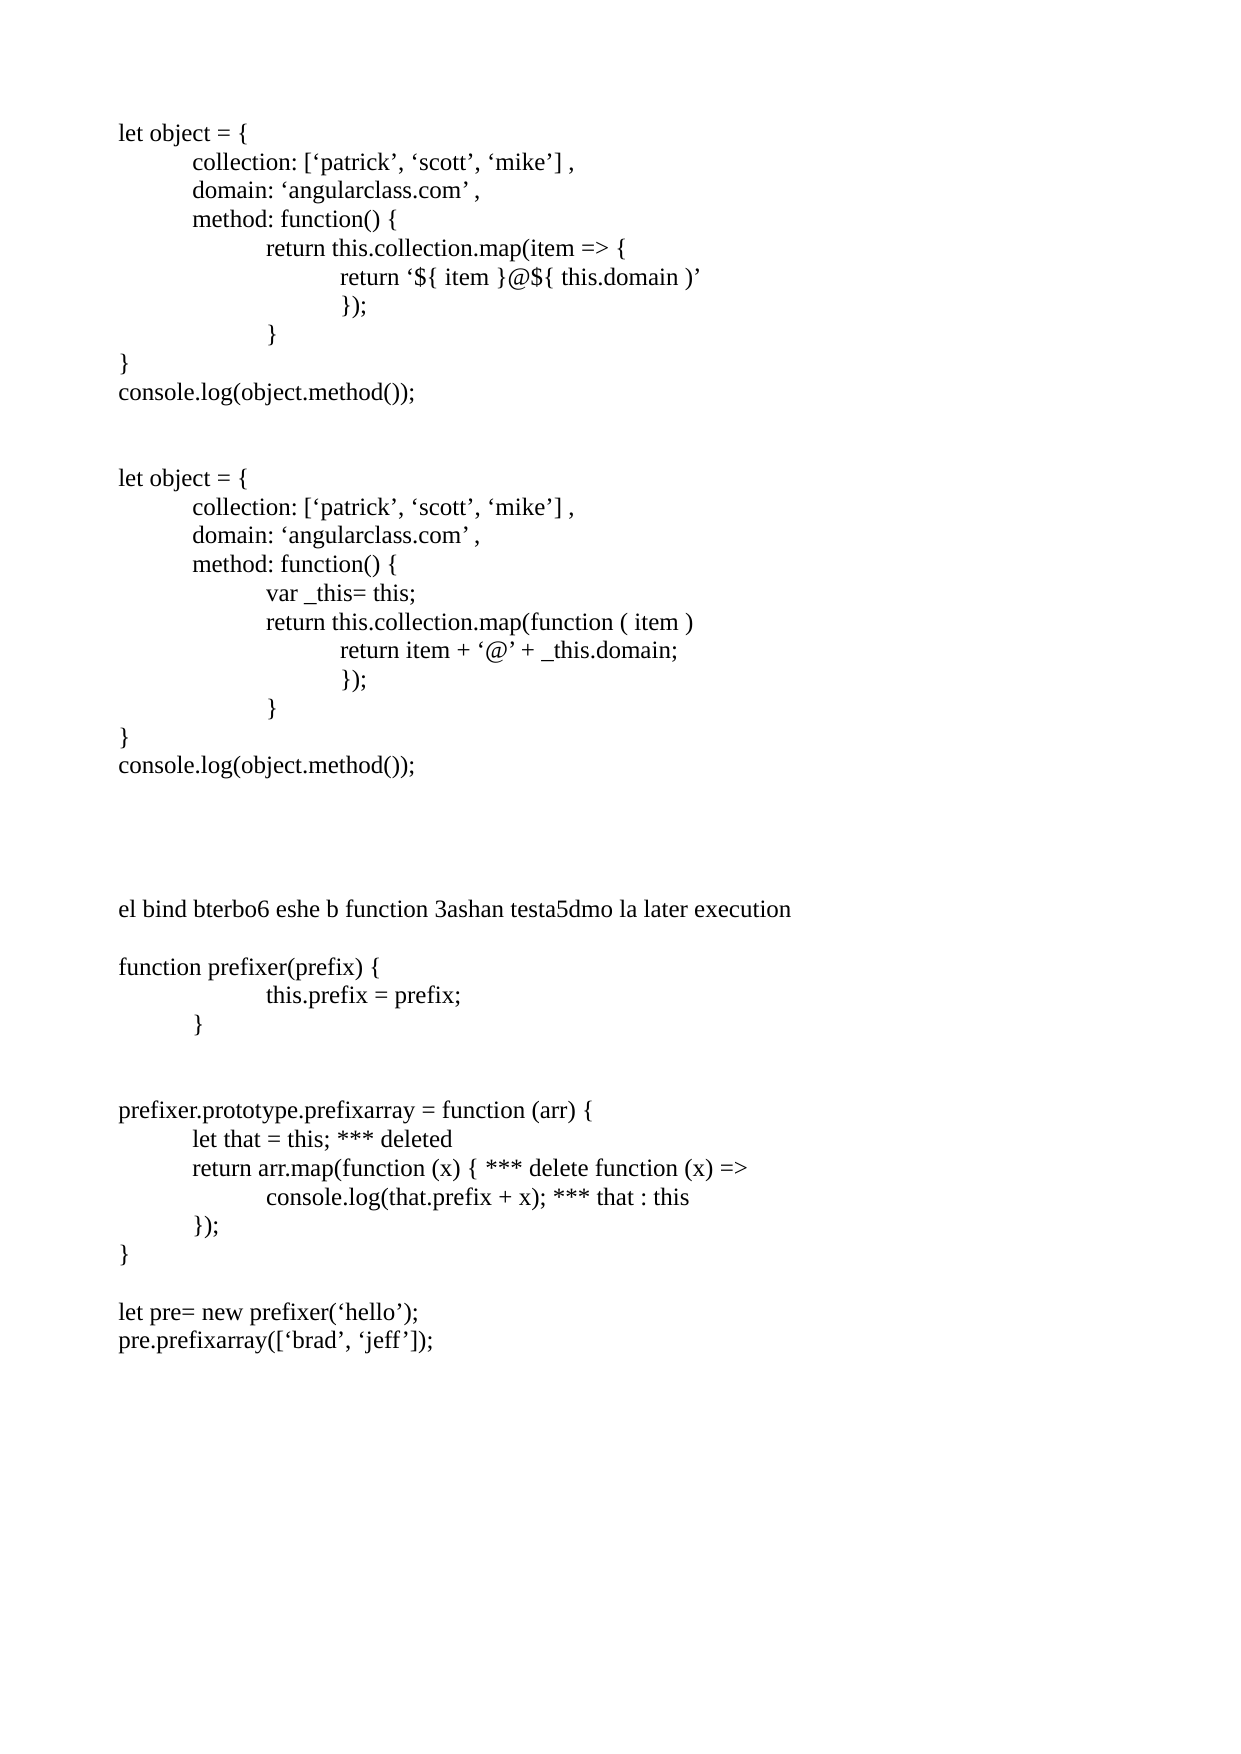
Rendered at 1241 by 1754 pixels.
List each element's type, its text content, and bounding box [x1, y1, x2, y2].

text console.log(object.method()); [118, 377, 1122, 406]
text function prefixer(prefix) { [118, 952, 1122, 981]
text return ‘${ item }@${ this.domain )’ [118, 262, 1122, 291]
text method: function() { [118, 204, 1122, 233]
text var _this= this; [118, 578, 1122, 607]
text } [118, 1239, 1122, 1268]
text return item + ‘@’ + _this.domain; [118, 636, 1122, 664]
text } [118, 348, 1122, 377]
text } [118, 693, 1122, 722]
text let object = { [118, 118, 1122, 147]
text return this.collection.map(item => { [118, 233, 1122, 262]
text domain: ‘angularclass.com’ , [118, 176, 1122, 204]
text return arr.map(function (x) { *** delete function (x) => [118, 1153, 1122, 1182]
text this.prefix = prefix; [118, 981, 1122, 1009]
text } [118, 319, 1122, 348]
text } [118, 722, 1122, 751]
text collection: [‘patrick’, ‘scott’, ‘mike’] , [118, 492, 1122, 521]
text let pre= new prefixer(‘hello’); [118, 1297, 1122, 1326]
text domain: ‘angularclass.com’ , [118, 521, 1122, 549]
text el bind bterbo6 eshe b function 3ashan testa5dmo la later execution [118, 894, 1122, 923]
text method: function() { [118, 549, 1122, 578]
text console.log(object.method()); [118, 751, 1122, 779]
text pre.prefixarray([‘brad’, ‘jeff’]); [118, 1326, 1122, 1354]
text prefixer.prototype.prefixarray = function (arr) { [118, 1096, 1122, 1124]
text }); [118, 664, 1122, 693]
text }); [118, 1211, 1122, 1239]
text console.log(that.prefix + x); *** that : this [118, 1182, 1122, 1211]
text let that = this; *** deleted [118, 1124, 1122, 1153]
text collection: [‘patrick’, ‘scott’, ‘mike’] , [118, 147, 1122, 176]
text } [118, 1009, 1122, 1038]
text }); [118, 291, 1122, 319]
text let object = { [118, 463, 1122, 492]
text return this.collection.map(function ( item ) [118, 607, 1122, 636]
